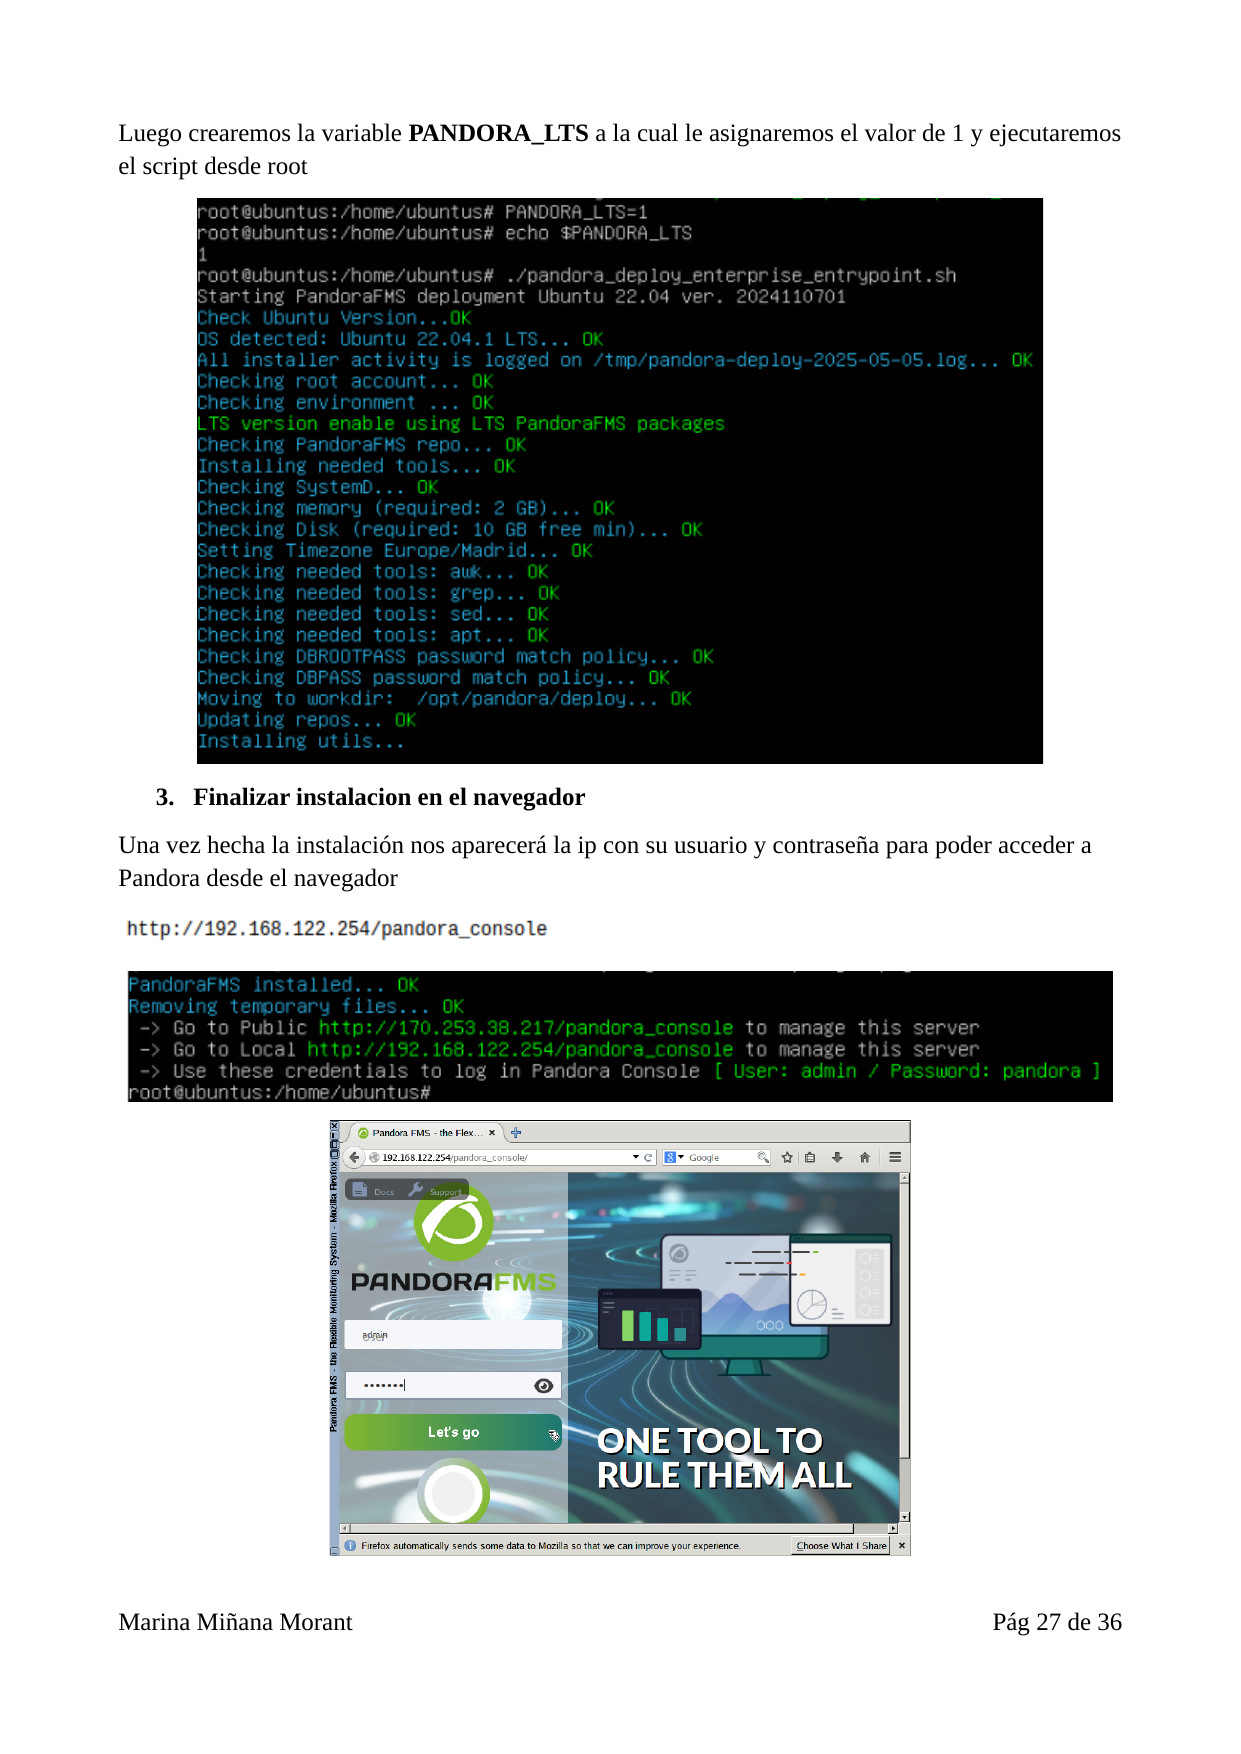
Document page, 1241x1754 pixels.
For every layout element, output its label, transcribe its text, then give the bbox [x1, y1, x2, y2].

picture [118, 910, 558, 953]
text Luego crearemos la variable PANDORA_LTS a la cual le asignaremos el valor de 1 y ejecutaremos el script desde root [118, 118, 1122, 180]
picture [127, 971, 1113, 1102]
picture [329, 1120, 911, 1556]
picture [197, 198, 1044, 764]
list Finalizar instalacion en el navegador [156, 782, 1122, 811]
text Una vez hecha la instalación nos aparecerá la ip con su usuario y contraseña para poder acceder a Pandora desde el navegador [118, 830, 1122, 892]
